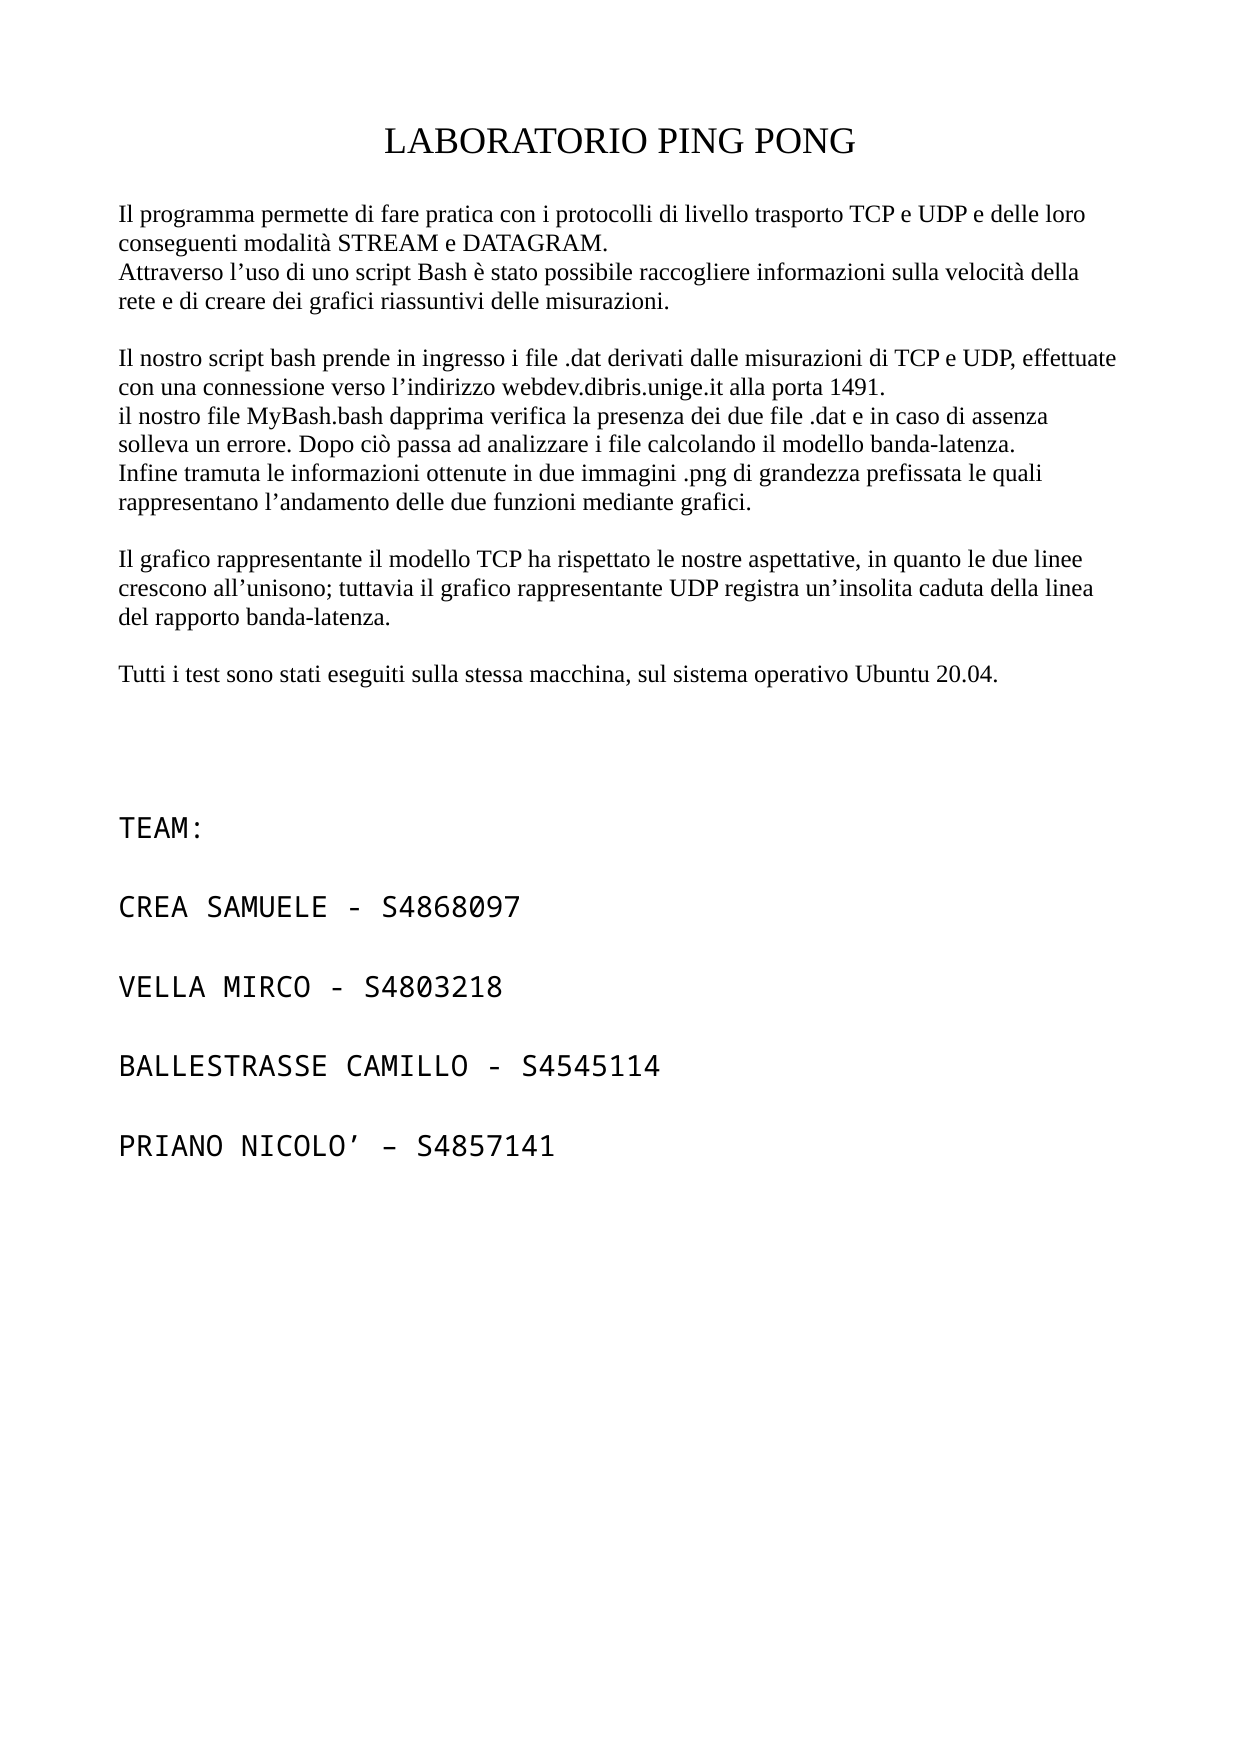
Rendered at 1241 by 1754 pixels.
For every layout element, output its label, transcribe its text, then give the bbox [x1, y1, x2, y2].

text BALLESTRASSE CAMILLO - S4545114 [118, 1046, 1122, 1085]
text TEAM: [118, 807, 1122, 847]
text CREA SAMUELE - S4868097 [118, 887, 1122, 926]
text LABORATORIO PING PONG [118, 118, 1122, 161]
text Attraverso l’uso di uno script Bash è stato possibile raccogliere informazioni sulla velocità della rete e di creare dei grafici riassuntivi delle misurazioni. [118, 257, 1122, 314]
text Tutti i test sono stati eseguiti sulla stessa macchina, sul sistema operativo Ubuntu 20.04. [118, 659, 1122, 688]
text PRIANO NICOLO’ – S4857141 [118, 1125, 1122, 1164]
text VELLA MIRCO - S4803218 [118, 966, 1122, 1006]
text Il nostro script bash prende in ingresso i file .dat derivati dalle misurazioni di TCP e UDP, effettuate con una connessione verso l’indirizzo webdev.dibris.unige.it alla porta 1491. [118, 343, 1122, 401]
text Il grafico rappresentante il modello TCP ha rispettato le nostre aspettative, in quanto le due linee crescono all’unisono; tuttavia il grafico rappresentante UDP registra un’insolita caduta della linea del rapporto banda-latenza. [118, 544, 1122, 631]
text il nostro file MyBash.bash dapprima verifica la presenza dei due file .dat e in caso di assenza solleva un errore. Dopo ciò passa ad analizzare i file calcolando il modello banda-latenza. [118, 401, 1122, 458]
text Infine tramuta le informazioni ottenute in due immagini .png di grandezza prefissata le quali rappresentano l’andamento delle due funzioni mediante grafici. [118, 458, 1122, 516]
text Il programma permette di fare pratica con i protocolli di livello trasporto TCP e UDP e delle loro conseguenti modalità STREAM e DATAGRAM. [118, 199, 1122, 257]
